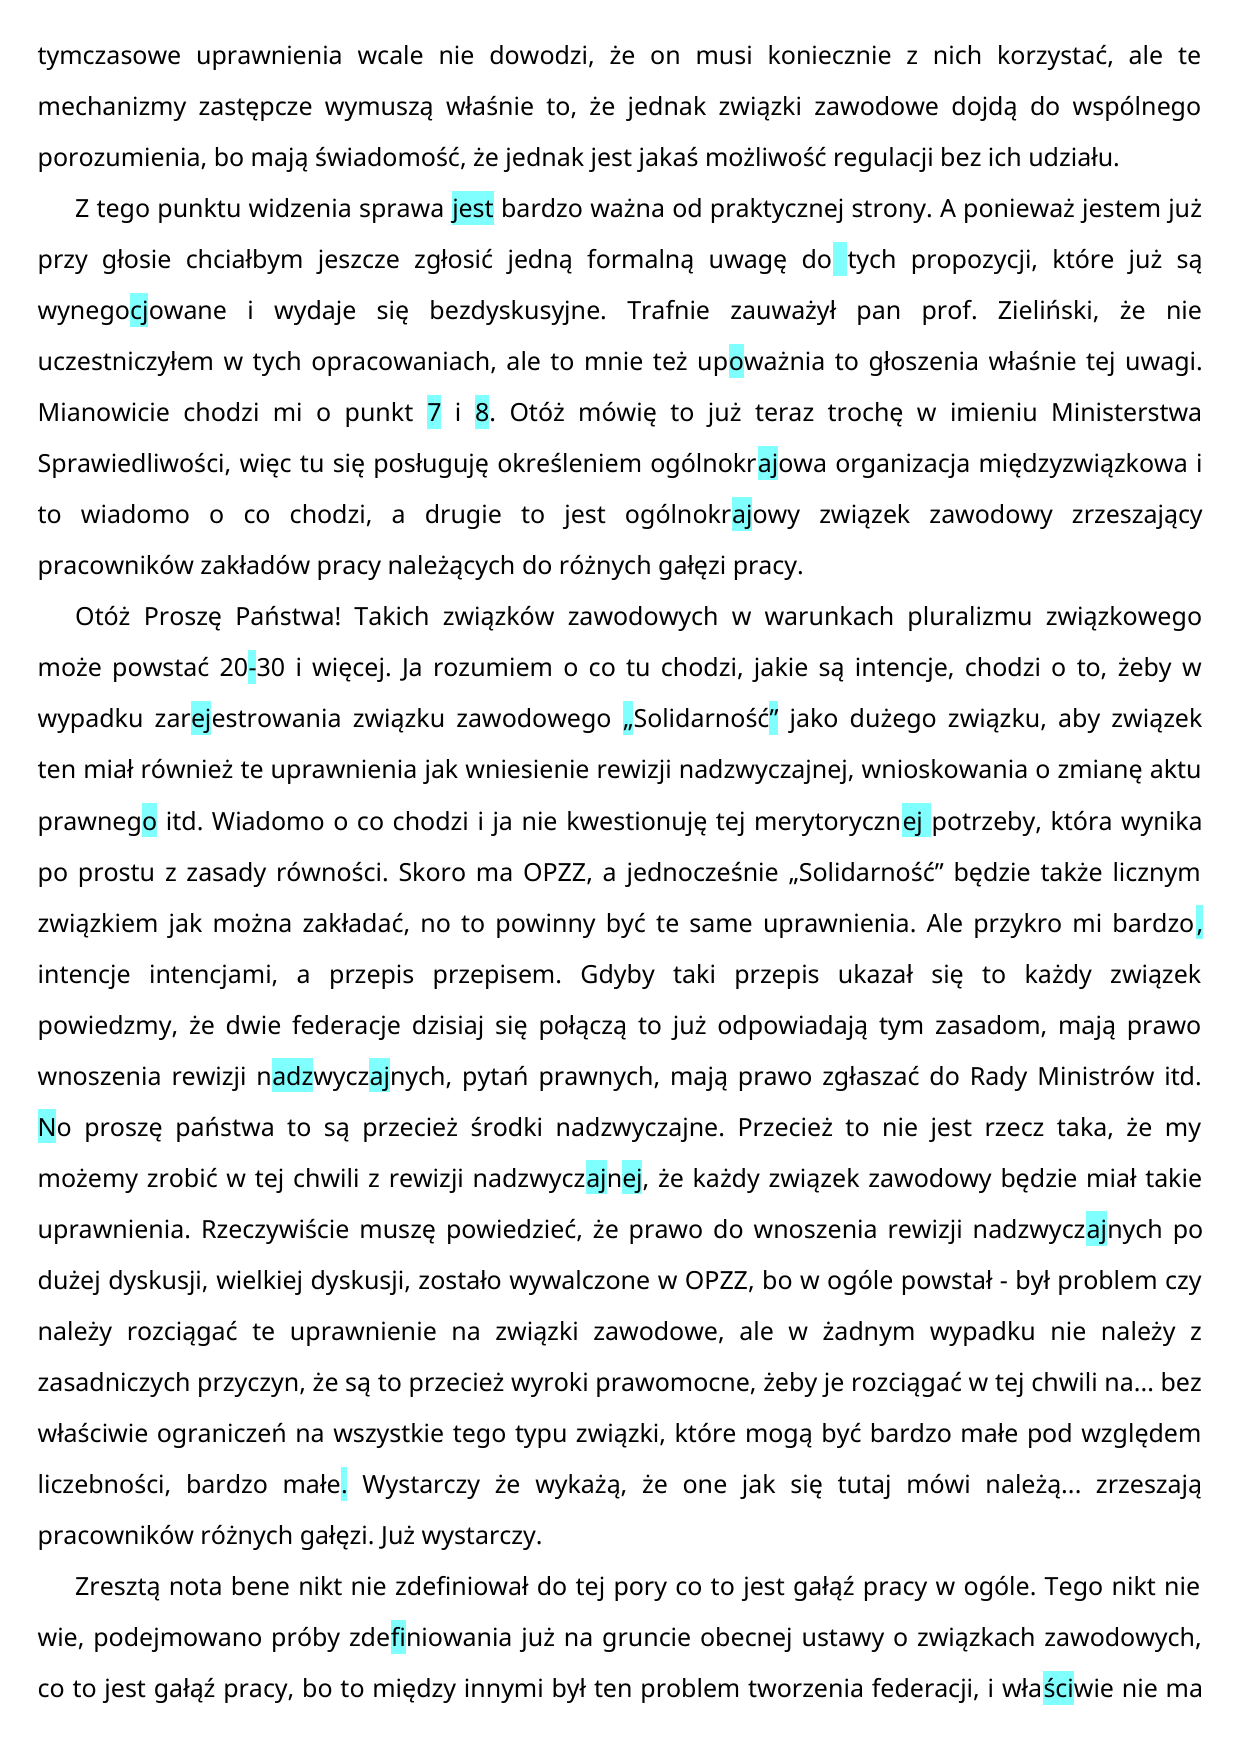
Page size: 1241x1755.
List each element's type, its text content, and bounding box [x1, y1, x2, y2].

text Zresztą nota bene nikt nie zdefiniował do tej pory co to jest gałąź pracy w ogóle. Tego nikt nie wie, podejmowano próby zdefiniowania już na gruncie obecnej ustawy o związkach zawodowych, co to jest gałąź pracy, bo to między innymi był ten problem tworzenia federacji, i właściwie nie ma [37, 1569, 1203, 1705]
text Otóż Proszę Państwa! Takich związków zawodowych w warunkach pluralizmu związkowego może powstać 20-30 i więcej. Ja rozumiem o co tu chodzi, jakie są intencje, chodzi o to, żeby w wypadku zarejestrowania związku zawodowego „Solidarność” jako dużego związku, aby związek ten miał również te uprawnienia jak wniesienie rewizji nadzwyczajnej, wnioskowania o zmianę aktu prawnego itd. Wiadomo o co chodzi i ja nie kwestionuję tej merytorycznej potrzeby, która wynika po prostu z zasady równości. Skoro ma OPZZ, a jednocześnie „Solidarność” będzie także licznym związkiem jak można zakładać, no to powinny być te same uprawnienia. Ale przykro mi bardzo, intencje intencjami, a przepis przepisem. Gdyby taki przepis ukazał się to każdy związek powiedzmy, że dwie federacje dzisiaj się połączą to już odpowiadają tym zasadom, mają prawo wnoszenia rewizji nadzwyczajnych, pytań prawnych, mają prawo zgłaszać do Rady Ministrów itd. No proszę państwa to są przecież środki nadzwyczajne. Przecież to nie jest rzecz taka, że my możemy zrobić w tej chwili z rewizji nadzwyczajnej, że każdy związek zawodowy będzie miał takie uprawnienia. Rzeczywiście muszę powiedzieć, że prawo do wnoszenia rewizji nadzwyczajnych po dużej dyskusji, wielkiej dyskusji, zostało wywalczone w OPZZ, bo w ogóle powstał - był problem czy należy rozciągać te uprawnienie na związki zawodowe, ale w żadnym wypadku nie należy z zasadniczych przyczyn, że są to przecież wyroki prawomocne, żeby je rozciągać w tej chwili na... bez właściwie ograniczeń na wszystkie tego typu związki, które mogą być bardzo małe pod względem liczebności, bardzo małe. Wystarczy że wykażą, że one jak się tutaj mówi należą... zrzeszają pracowników różnych gałęzi. Już wystarczy. [37, 599, 1203, 1552]
text Z tego punktu widzenia sprawa jest bardzo ważna od praktycznej strony. A ponieważ jestem już przy głosie chciałbym jeszcze zgłosić jedną formalną uwagę do tych propozycji, które już są wynegocjowane i wydaje się bezdyskusyjne. Trafnie zauważył pan prof. Zieliński, że nie uczestniczyłem w tych opracowaniach, ale to mnie też upoważnia to głoszenia właśnie tej uwagi. Mianowicie chodzi mi o punkt 7 i 8. Otóż mówię to już teraz trochę w imieniu Ministerstwa Sprawiedliwości, więc tu się posługuję określeniem ogólnokrajowa organizacja międzyzwiązkowa i to wiadomo o co chodzi, a drugie to jest ogólnokrajowy związek zawodowy zrzeszający pracowników zakładów pracy należących do różnych gałęzi pracy. [37, 191, 1203, 582]
text tymczasowe uprawnienia wcale nie dowodzi, że on musi koniecznie z nich korzystać, ale te mechanizmy zastępcze wymuszą właśnie to, że jednak związki zawodowe dojdą do wspólnego porozumienia, bo mają świadomość, że jednak jest jakaś możliwość regulacji bez ich udziału. [37, 37, 1203, 174]
